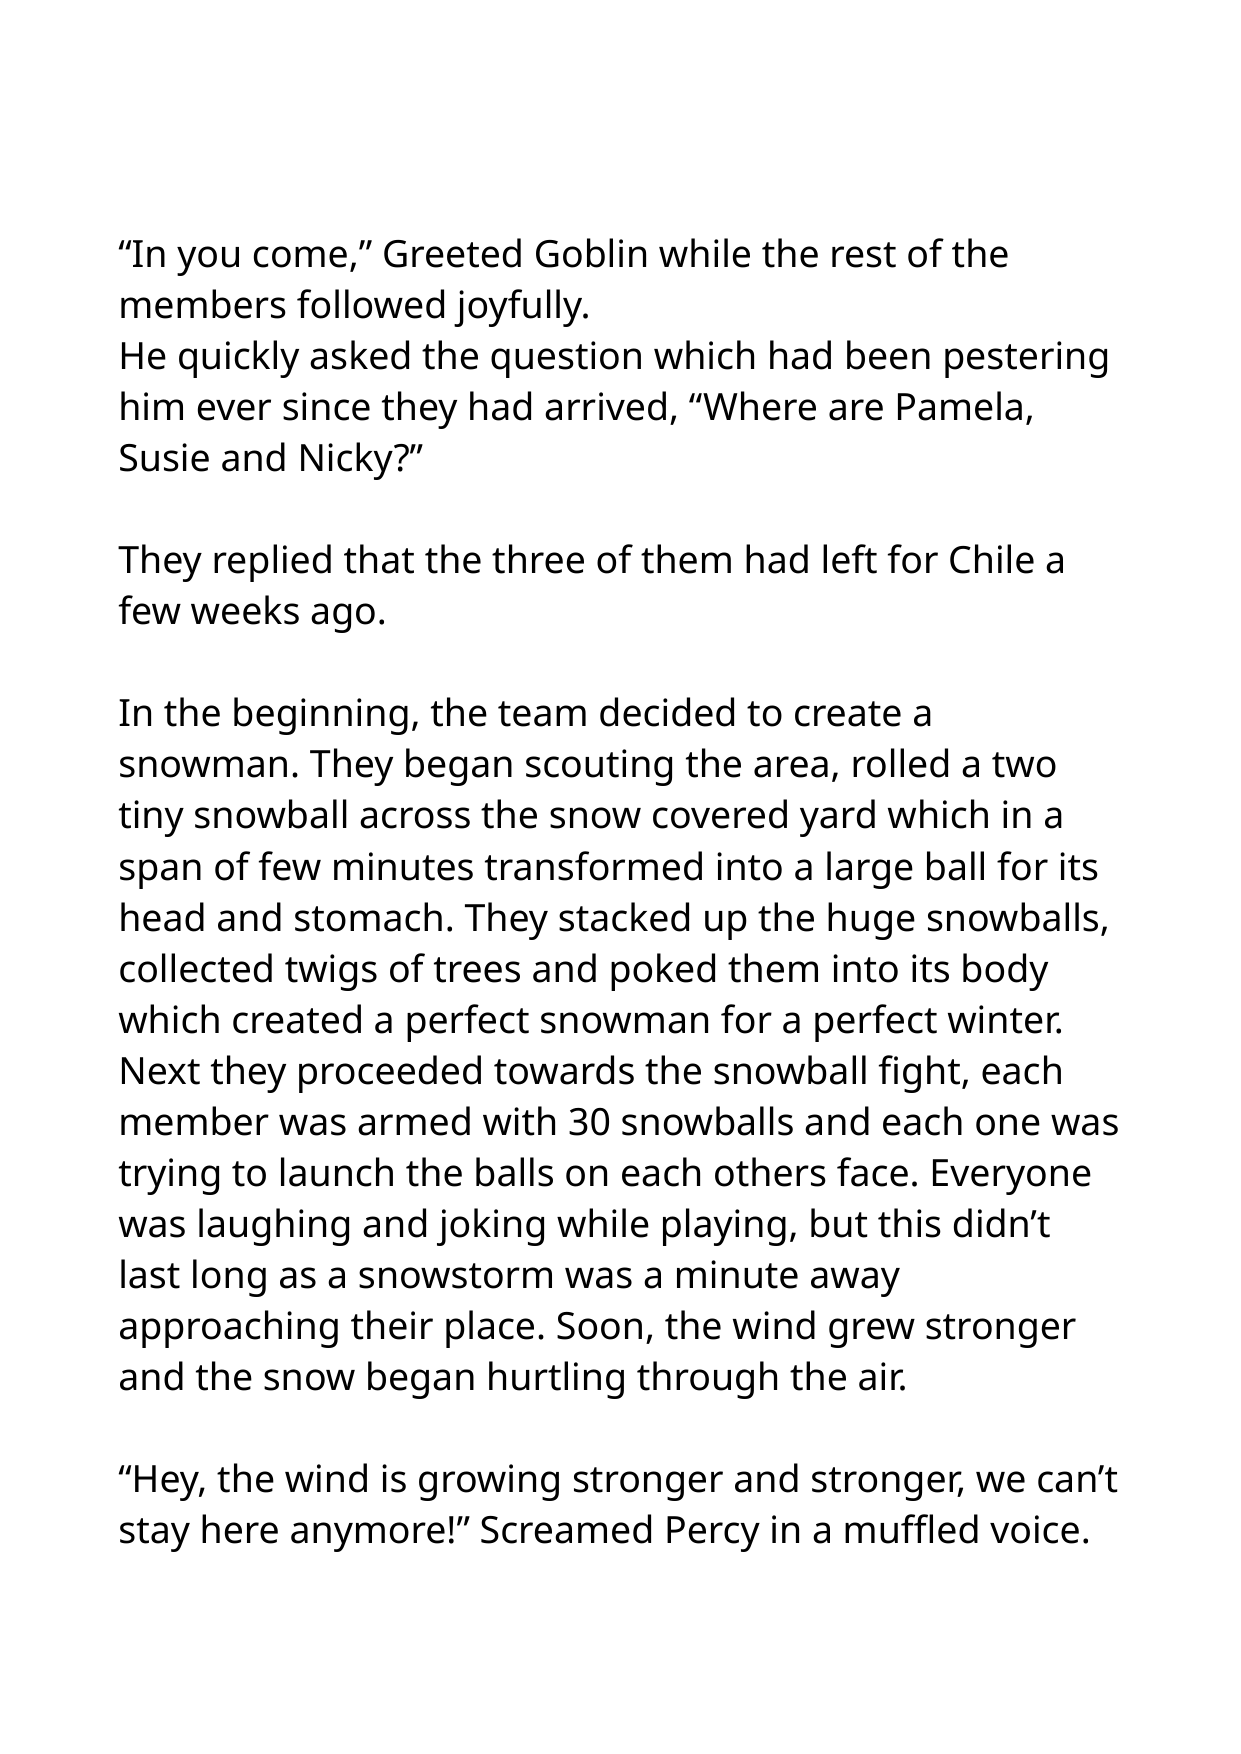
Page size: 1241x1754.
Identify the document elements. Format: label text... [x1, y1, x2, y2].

text They replied that the three of them had left for Chile a few weeks ago. [118, 534, 1122, 636]
text “Hey, the wind is growing stronger and stronger, we can’t stay here anymore!” Screamed Percy in a muffled voice. [118, 1452, 1122, 1554]
text He quickly asked the question which had been pestering him ever since they had arrived, “Where are Pamela, Susie and Nicky?” [118, 329, 1122, 483]
text “In you come,” Greeted Goblin while the rest of the members followed joyfully. [118, 227, 1122, 329]
text In the beginning, the team decided to create a snowman. They began scouting the area, rolled a two tiny snowball across the snow covered yard which in a span of few minutes transformed into a large ball for its head and stomach. They stacked up the huge snowballs, collected twigs of trees and poked them into its body which created a perfect snowman for a perfect winter. Next they proceeded towards the snowball fight, each member was armed with 30 snowballs and each one was trying to launch the balls on each others face. Everyone was laughing and joking while playing, but this didn’t last long as a snowstorm was a minute away approaching their place. Soon, the wind grew stronger and the snow began hurtling through the air. [118, 687, 1122, 1401]
